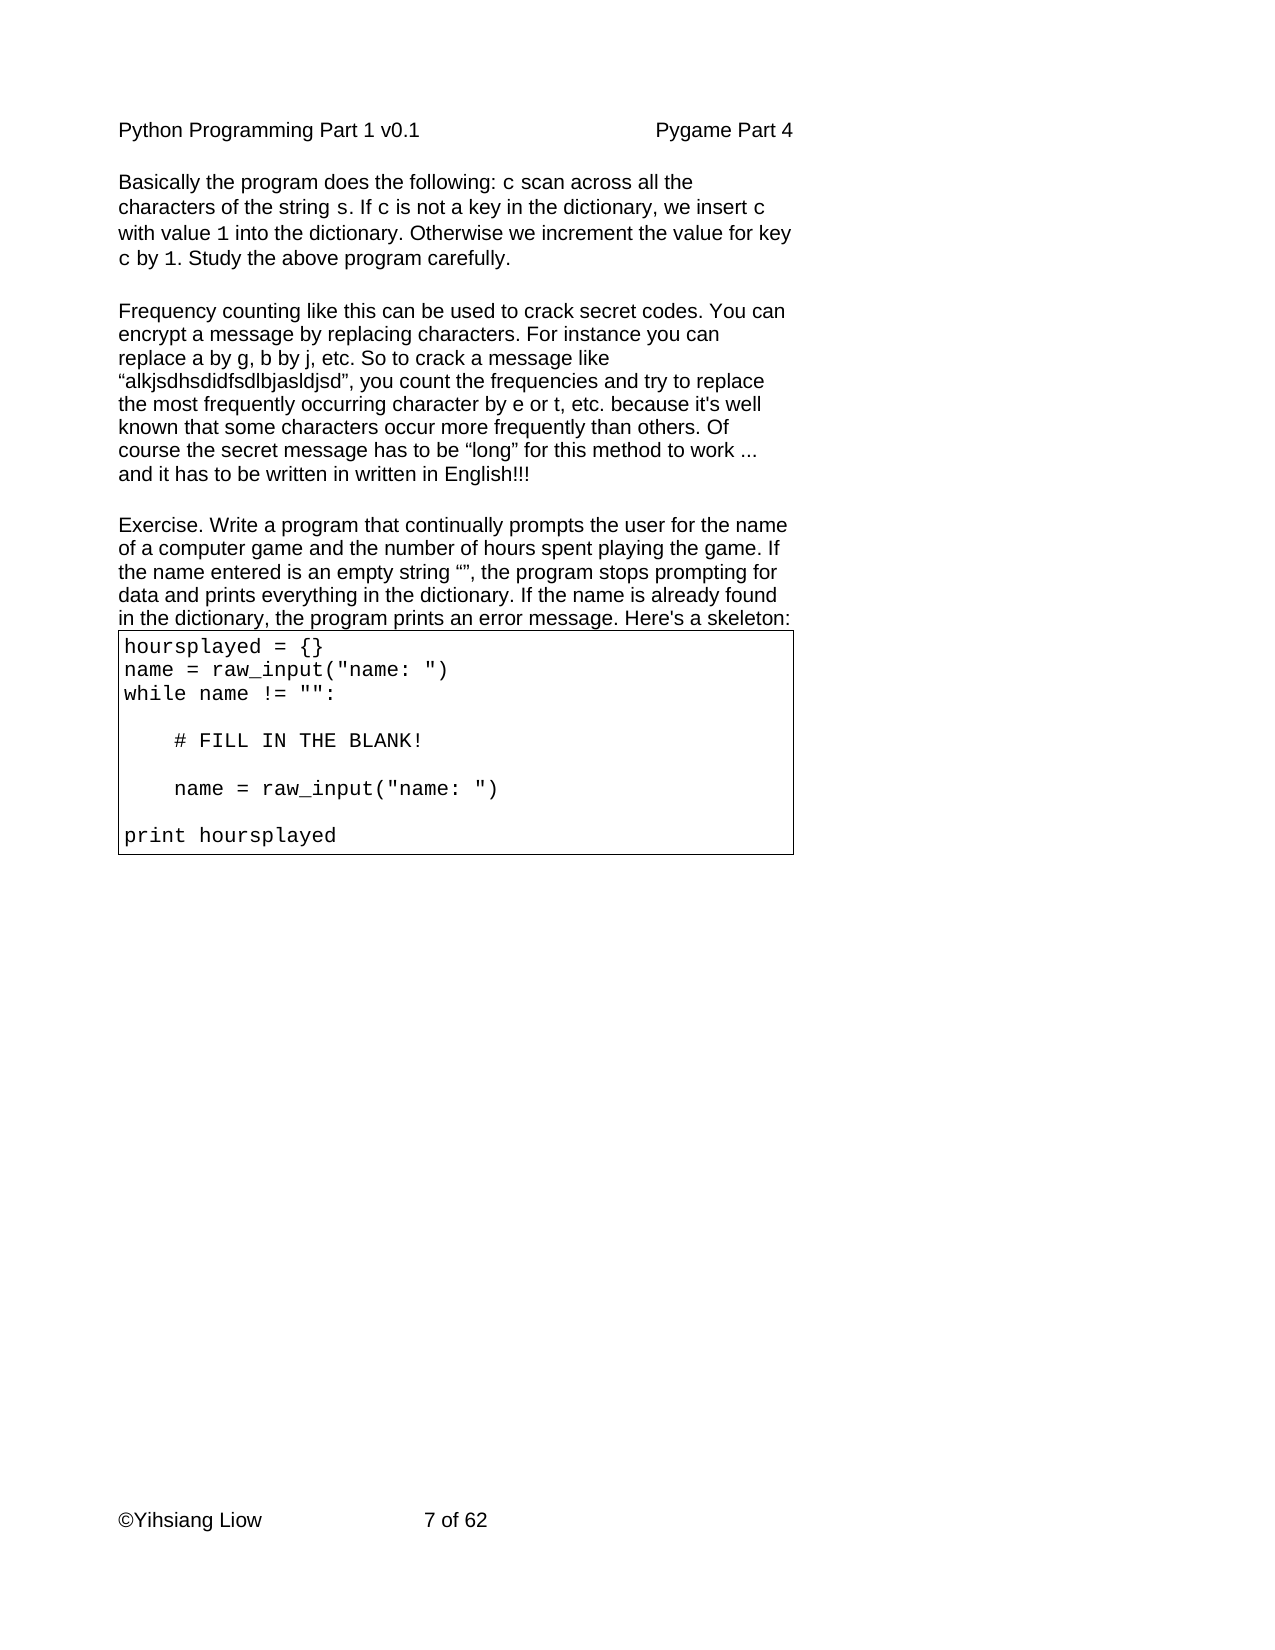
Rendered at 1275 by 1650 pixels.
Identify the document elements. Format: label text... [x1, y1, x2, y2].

table_header hoursplayed = {} name = raw_input("name: ") while name != "": # FILL IN THE BLANK! name = raw_input("name: ") print hoursplayed [119, 631, 793, 854]
text Frequency counting like this can be used to crack secret codes. You can encrypt a message by replacing characters. For instance you can replace a by g, b by j, etc. So to crack a message like “alkjsdhsdidfsdlbjasldjsd”, you count the frequencies and try to replace the most frequently occurring character by e or t, etc. because it's well known that some characters occur more frequently than others. Of course the secret message has to be “long” for this method to work ... and it has to be written in written in English!!! [118, 299, 793, 485]
text Exercise. Write a program that continually prompts the user for the name of a computer game and the number of hours spent playing the game. If the name entered is an empty string “”, the program stops prompting for data and prints everything in the dictionary. If the name is already found in the dictionary, the program prints an error message. Here's a skeleton: [118, 514, 793, 630]
text Basically the program does the following: c scan across all the characters of the string s. If c is not a key in the dictionary, we insert c with value 1 into the dictionary. Otherwise we increment the value for key c by 1. Study the above program carefully. [118, 171, 793, 271]
